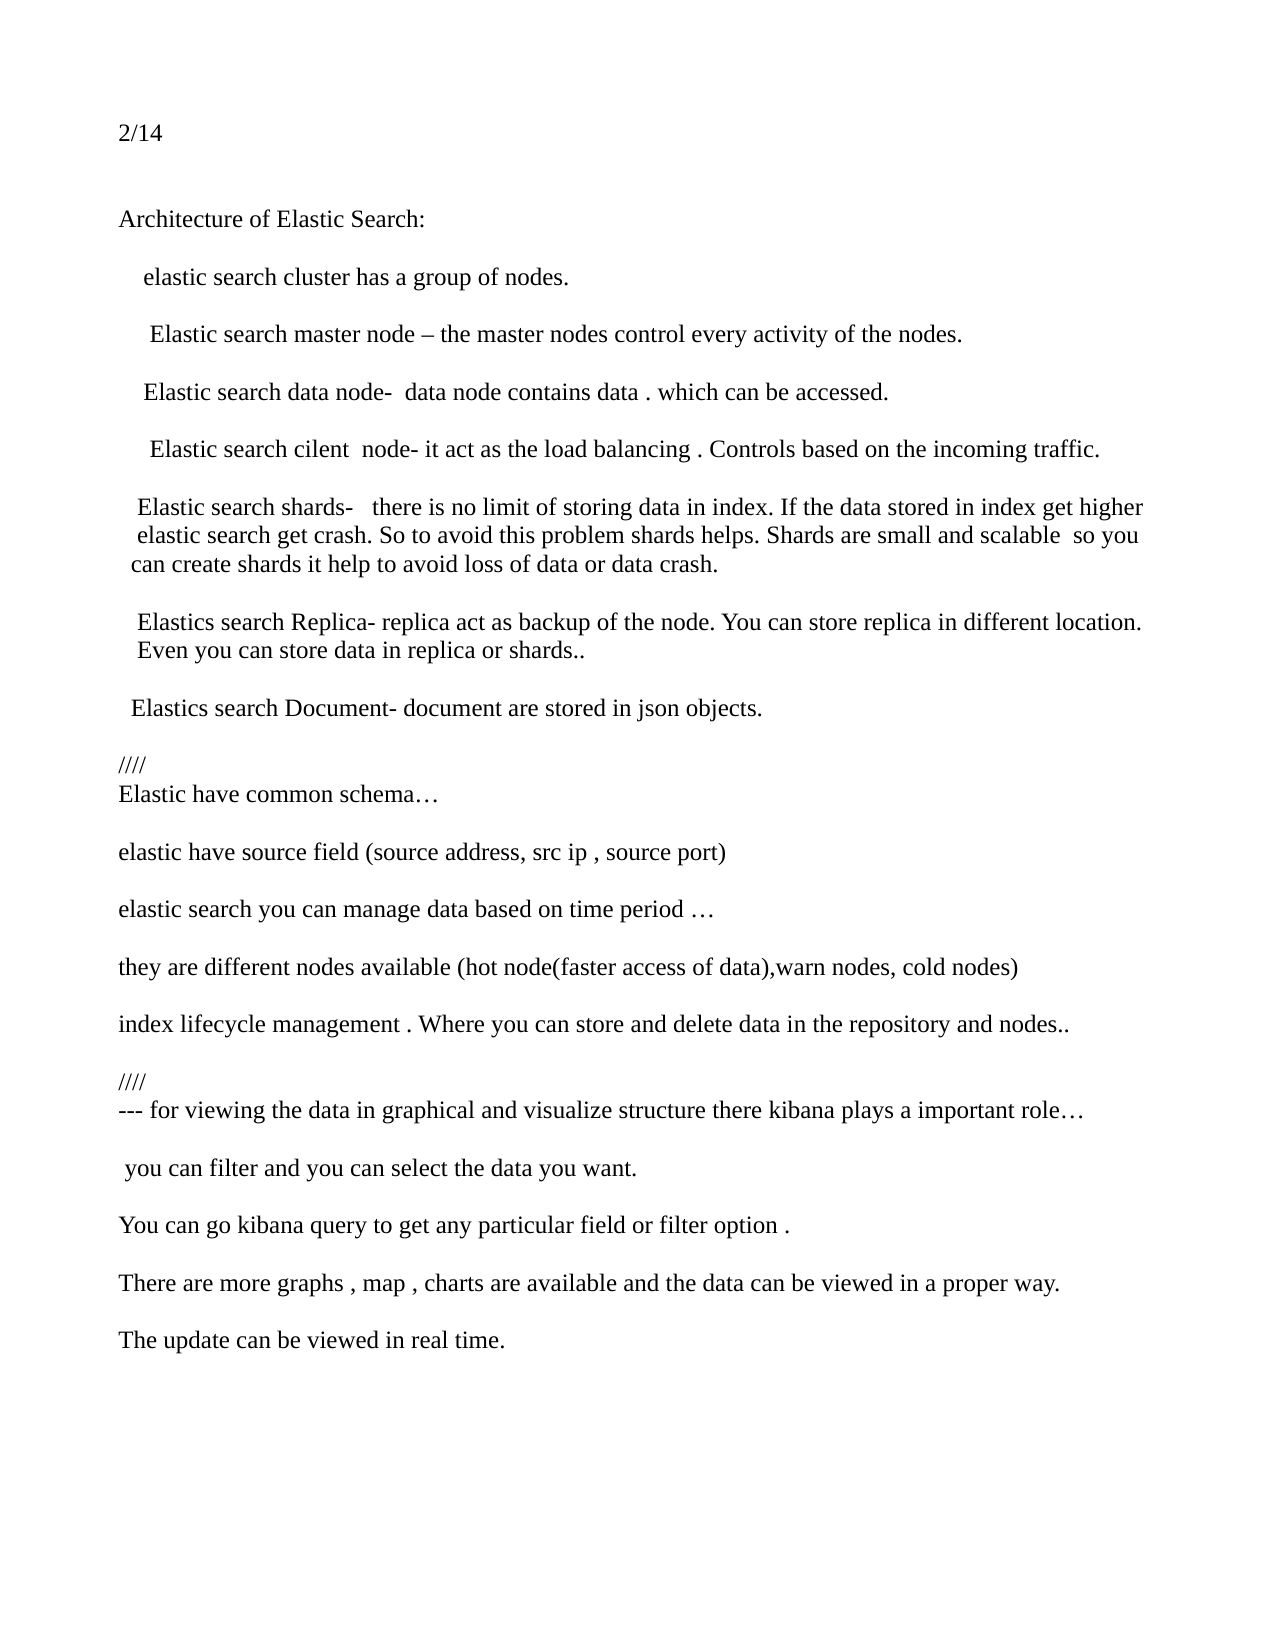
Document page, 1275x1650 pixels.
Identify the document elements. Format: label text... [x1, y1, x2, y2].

text you can filter and you can select the data you want. [118, 1153, 1157, 1182]
text elastic search get crash. So to avoid this problem shards helps. Shards are small and scalable so you [118, 521, 1157, 549]
text Elastic search master node – the master nodes control every activity of the nodes. [118, 319, 1157, 348]
text --- for viewing the data in graphical and visualize structure there kibana plays a important role… [118, 1096, 1157, 1124]
text Elastic search shards- there is no limit of storing data in index. If the data stored in index get higher [118, 492, 1157, 521]
text Even you can store data in replica or shards.. [118, 636, 1157, 664]
text can create shards it help to avoid loss of data or data crash. [118, 549, 1157, 578]
text elastic search cluster has a group of nodes. [118, 262, 1157, 291]
text Elastic have common schema… [118, 779, 1157, 808]
text elastic have source field (source address, src ip , source port) [118, 837, 1157, 866]
text //// [118, 751, 1157, 779]
text Elastics search Document- document are stored in json objects. [118, 693, 1157, 722]
text they are different nodes available (hot node(faster access of data),warn nodes, cold nodes) [118, 952, 1157, 981]
text There are more graphs , map , charts are available and the data can be viewed in a proper way. [118, 1268, 1157, 1297]
text The update can be viewed in real time. [118, 1326, 1157, 1354]
text Elastic search data node- data node contains data . which can be accessed. [118, 377, 1157, 406]
text //// [118, 1067, 1157, 1096]
text index lifecycle management . Where you can store and delete data in the repository and nodes.. [118, 1009, 1157, 1038]
text 2/14 [118, 118, 1157, 147]
text Architecture of Elastic Search: [118, 204, 1157, 233]
text Elastics search Replica- replica act as backup of the node. You can store replica in different location. [118, 607, 1157, 636]
text elastic search you can manage data based on time period … [118, 894, 1157, 923]
text You can go kibana query to get any particular field or filter option . [118, 1211, 1157, 1239]
text Elastic search cilent node- it act as the load balancing . Controls based on the incoming traffic. [118, 434, 1157, 463]
